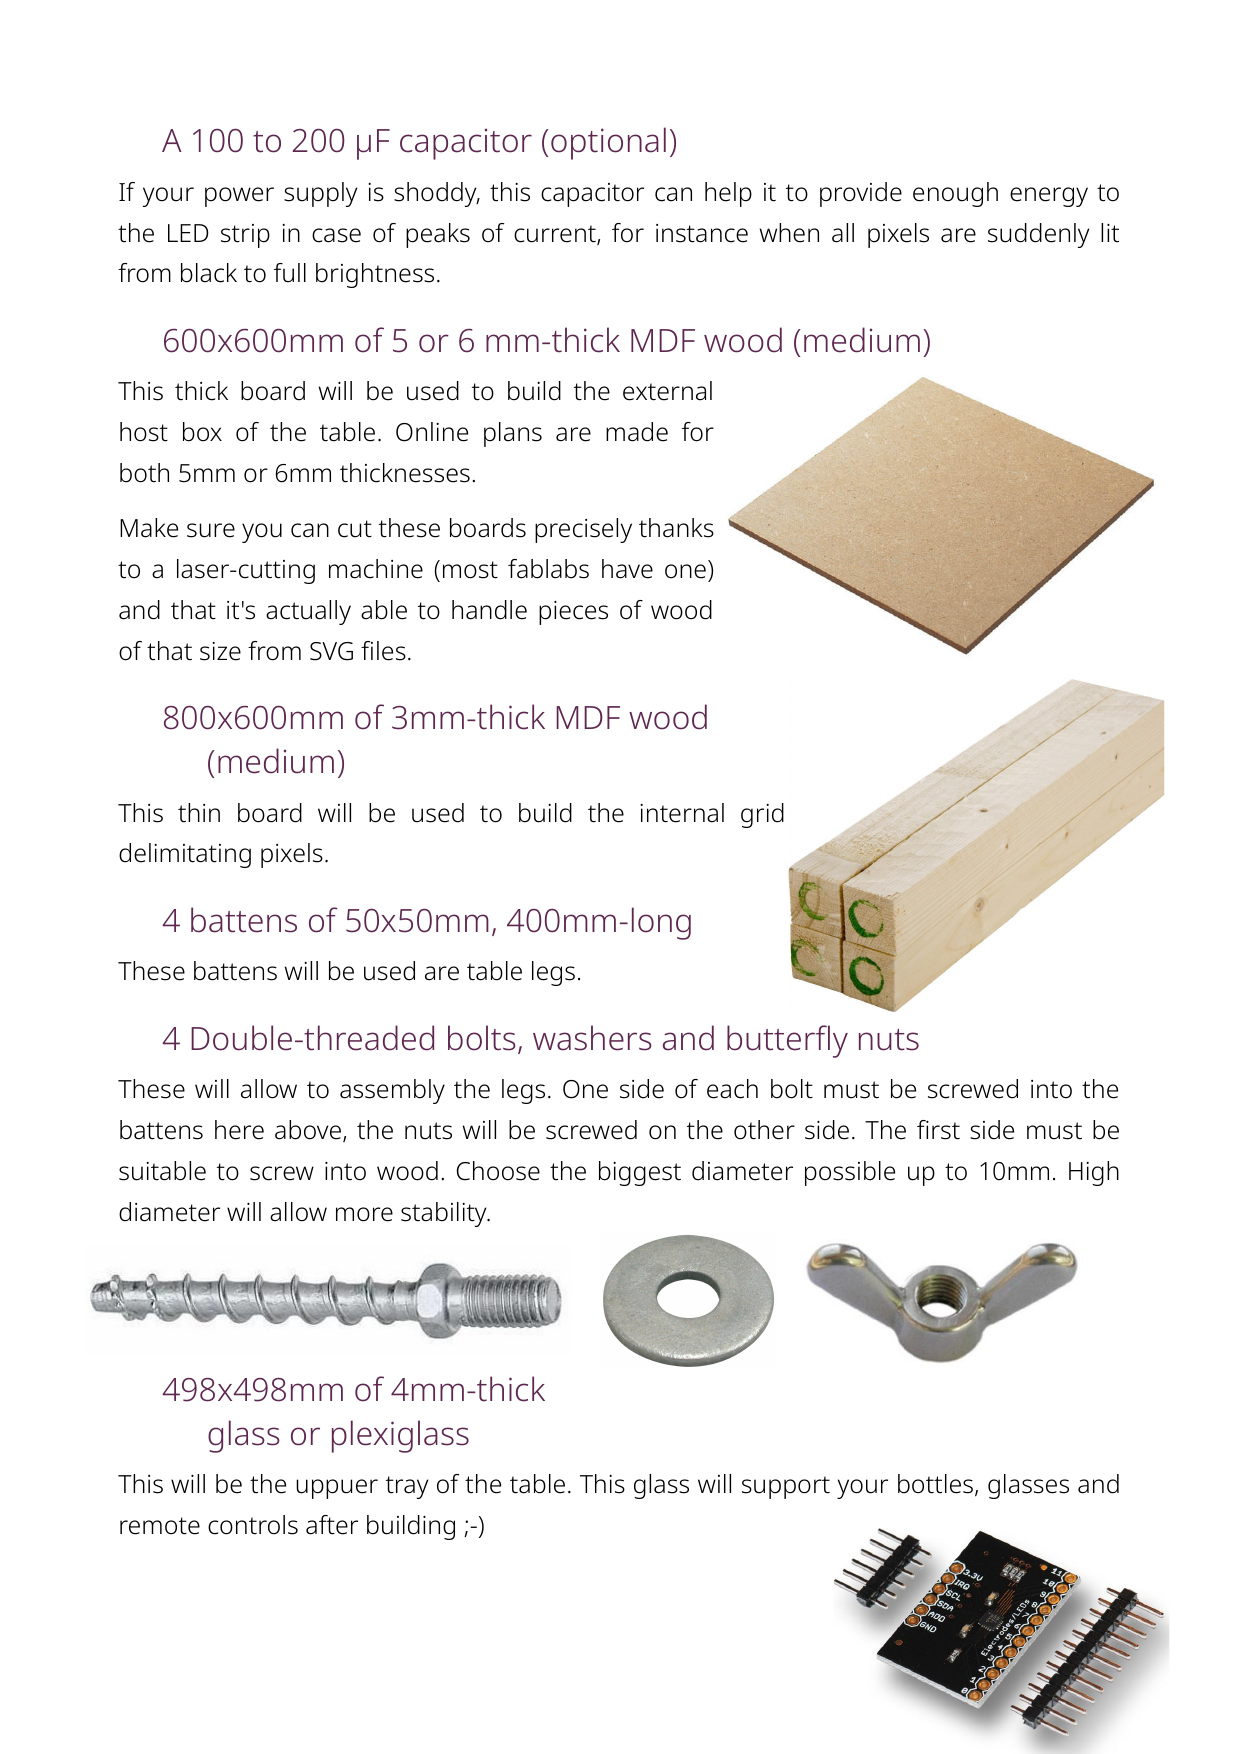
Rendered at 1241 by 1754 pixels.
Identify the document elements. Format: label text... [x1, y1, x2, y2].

subtitle A 100 to 200 µF capacitor (optional) [162, 118, 1122, 162]
subtitle 4 battens of 50x50mm, 400mm-long [162, 898, 786, 941]
picture [797, 1233, 1094, 1374]
picture [833, 1528, 1170, 1754]
subtitle 600x600mm of 5 or 6 mm-thick MDF wood (medium) [162, 318, 1122, 361]
text This will be the uppuer tray of the table. This glass will support your bottles, glasses and remote controls after building ;-) [118, 1467, 1122, 1542]
subtitle 498x498mm of 4mm-thick glass or plexiglass [162, 1367, 1122, 1454]
picture [715, 362, 1165, 667]
subtitle 800x600mm of 3mm-thick MDF wood (medium) [162, 695, 786, 783]
text Make sure you can cut these boards precisely thanks to a laser-cutting machine (most fablabs have one) and that it's actually able to handle pieces of wood of that size from SVG files. [118, 511, 1122, 668]
picture [84, 1246, 574, 1354]
text If your power supply is shoddy, this capacitor can help it to provide enough energy to the LED strip in case of peaks of current, for instance when all pixels are suddenly lit from black to full brightness. [118, 174, 1122, 290]
text This thick board will be used to build the external host box of the table. Online plans are made for both 5mm or 6mm thicknesses. [118, 374, 715, 490]
text These will allow to assembly the legs. One side of each bolt must be screwed into the battens here above, the nuts will be screwed on the other side. The first side must be suitable to screw into wood. Choose the biggest diameter possible up to 10mm. High diameter will allow more stability. [118, 1072, 1122, 1228]
text This thin board will be used to build the internal grid delimitating pixels. [118, 795, 786, 870]
subtitle 4 Double-threaded bolts, washers and butterfly nuts [162, 1016, 1122, 1059]
picture [786, 677, 1165, 1012]
text These battens will be used are table legs. [118, 954, 786, 988]
picture [601, 1233, 778, 1369]
